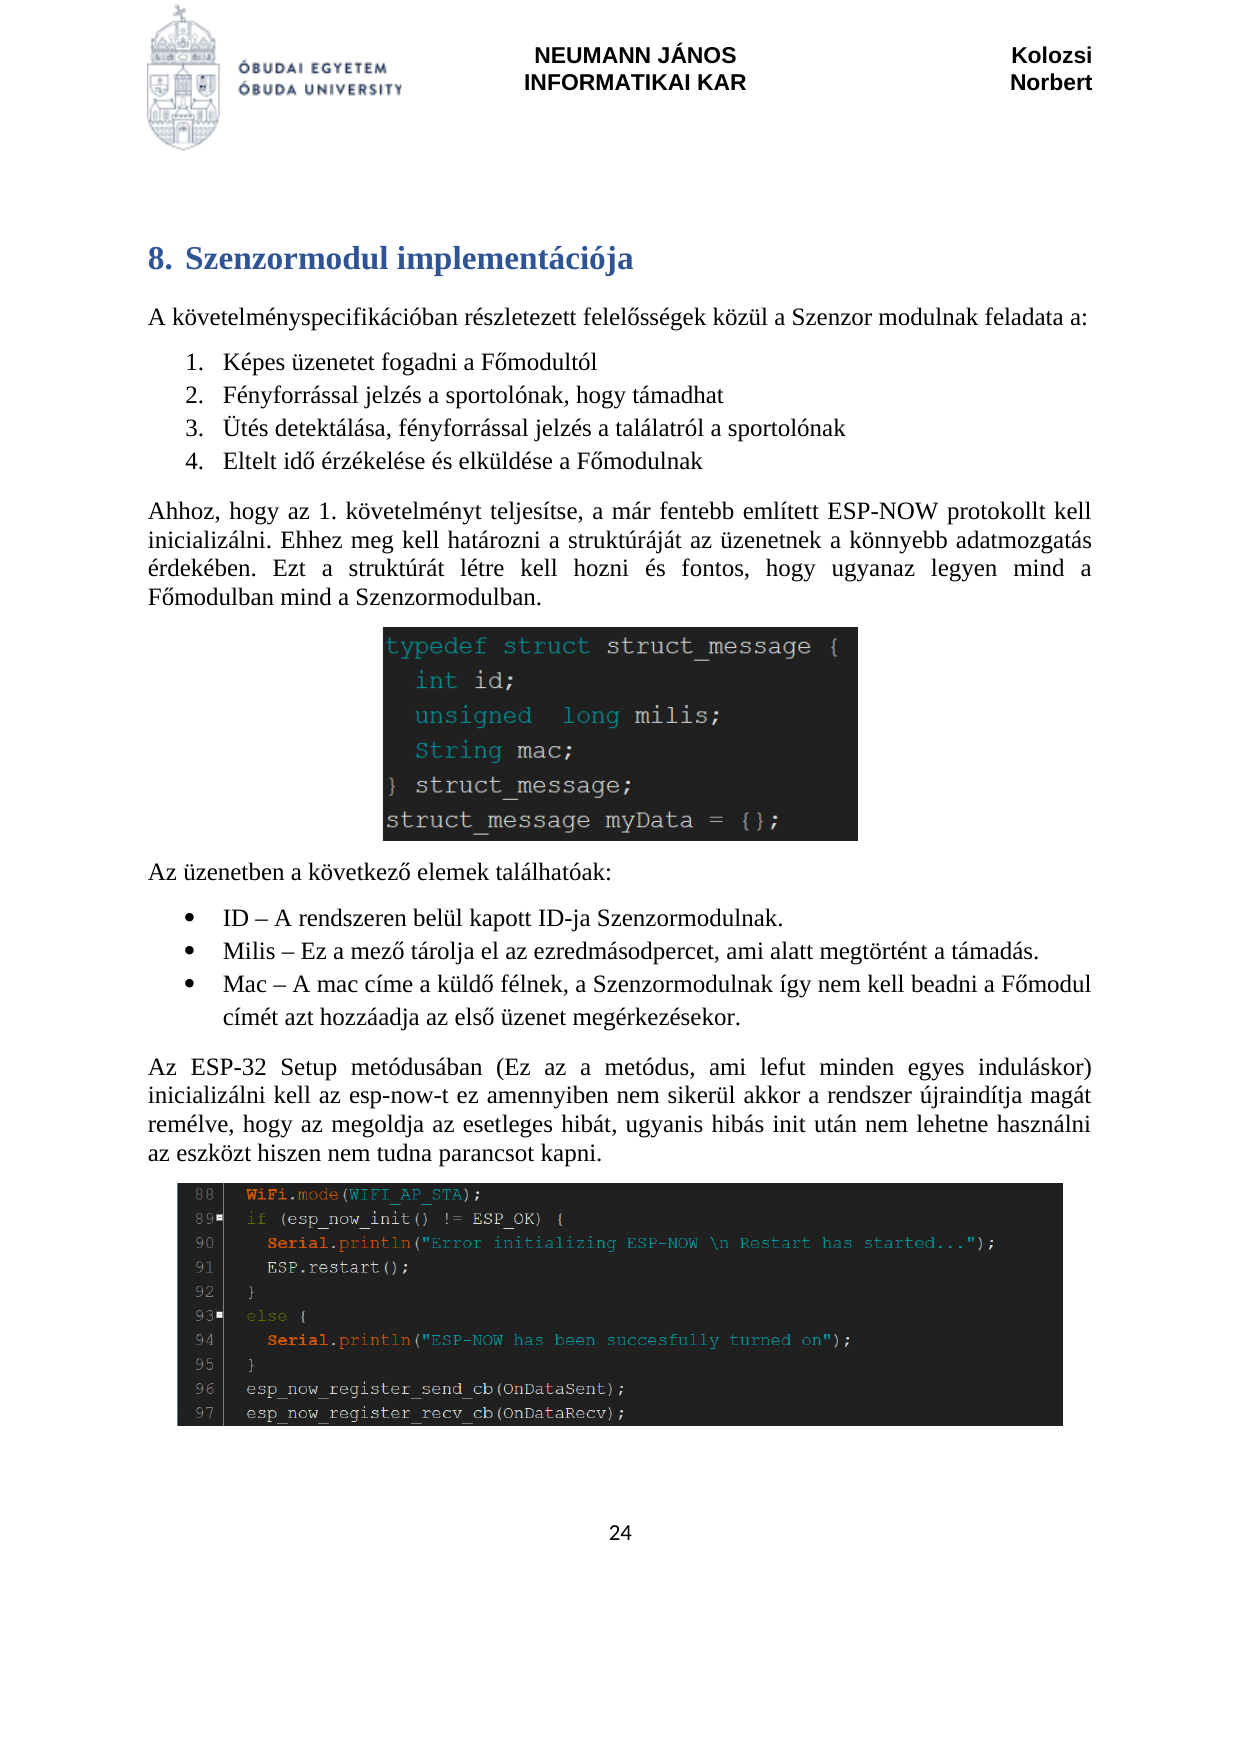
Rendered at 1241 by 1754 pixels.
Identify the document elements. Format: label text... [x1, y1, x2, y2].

list Ütés detektálása, fényforrással jelzés a találatról a sportolónak [185, 413, 1092, 442]
text Ahhoz, hogy az 1. követelményt teljesítse, a már fentebb említett ESP-NOW protokollt kell inicializálni. Ehhez meg kell határozni a struktúráját az üzenetnek a könnyebb adatmozgatás érdekében. Ezt a struktúrát létre kell hozni és fontos, hogy ugyanaz legyen mind a Főmodulban mind a Szenzormodulban. [148, 496, 1092, 611]
text Az ESP-32 Setup metódusában (Ez az a metódus, ami lefut minden egyes induláskor) inicializálni kell az esp-now-t ez amennyiben nem sikerül akkor a rendszer újraindítja magát remélve, hogy az megoldja az esetleges hibát, ugyanis hibás init után nem lehetne használni az eszközt hiszen nem tudna parancsot kapni. [148, 1052, 1092, 1167]
list Fényforrással jelzés a sportolónak, hogy támadhat [185, 380, 1092, 409]
list Szenzormodul implementációja [148, 238, 1092, 277]
list Eltelt idő érzékelése és elküldése a Főmodulnak [185, 446, 1092, 475]
text Az üzenetben a következő elemek találhatóak: [148, 857, 1092, 886]
list ID – A rendszeren belül kapott ID-ja Szenzormodulnak. [185, 903, 1092, 932]
list Milis – Ez a mező tárolja el az ezredmásodpercet, ami alatt megtörtént a támadás. [185, 936, 1092, 964]
list Képes üzenetet fogadni a Főmodultól [185, 347, 1092, 376]
list Mac – A mac címe a küldő félnek, a Szenzormodulnak így nem kell beadni a Főmodul címét azt hozzáadja az első üzenet megérkezésekor. [185, 969, 1092, 1031]
text A követelményspecifikációban részletezett felelősségek közül a Szenzor modulnak feladata a: [148, 302, 1092, 331]
